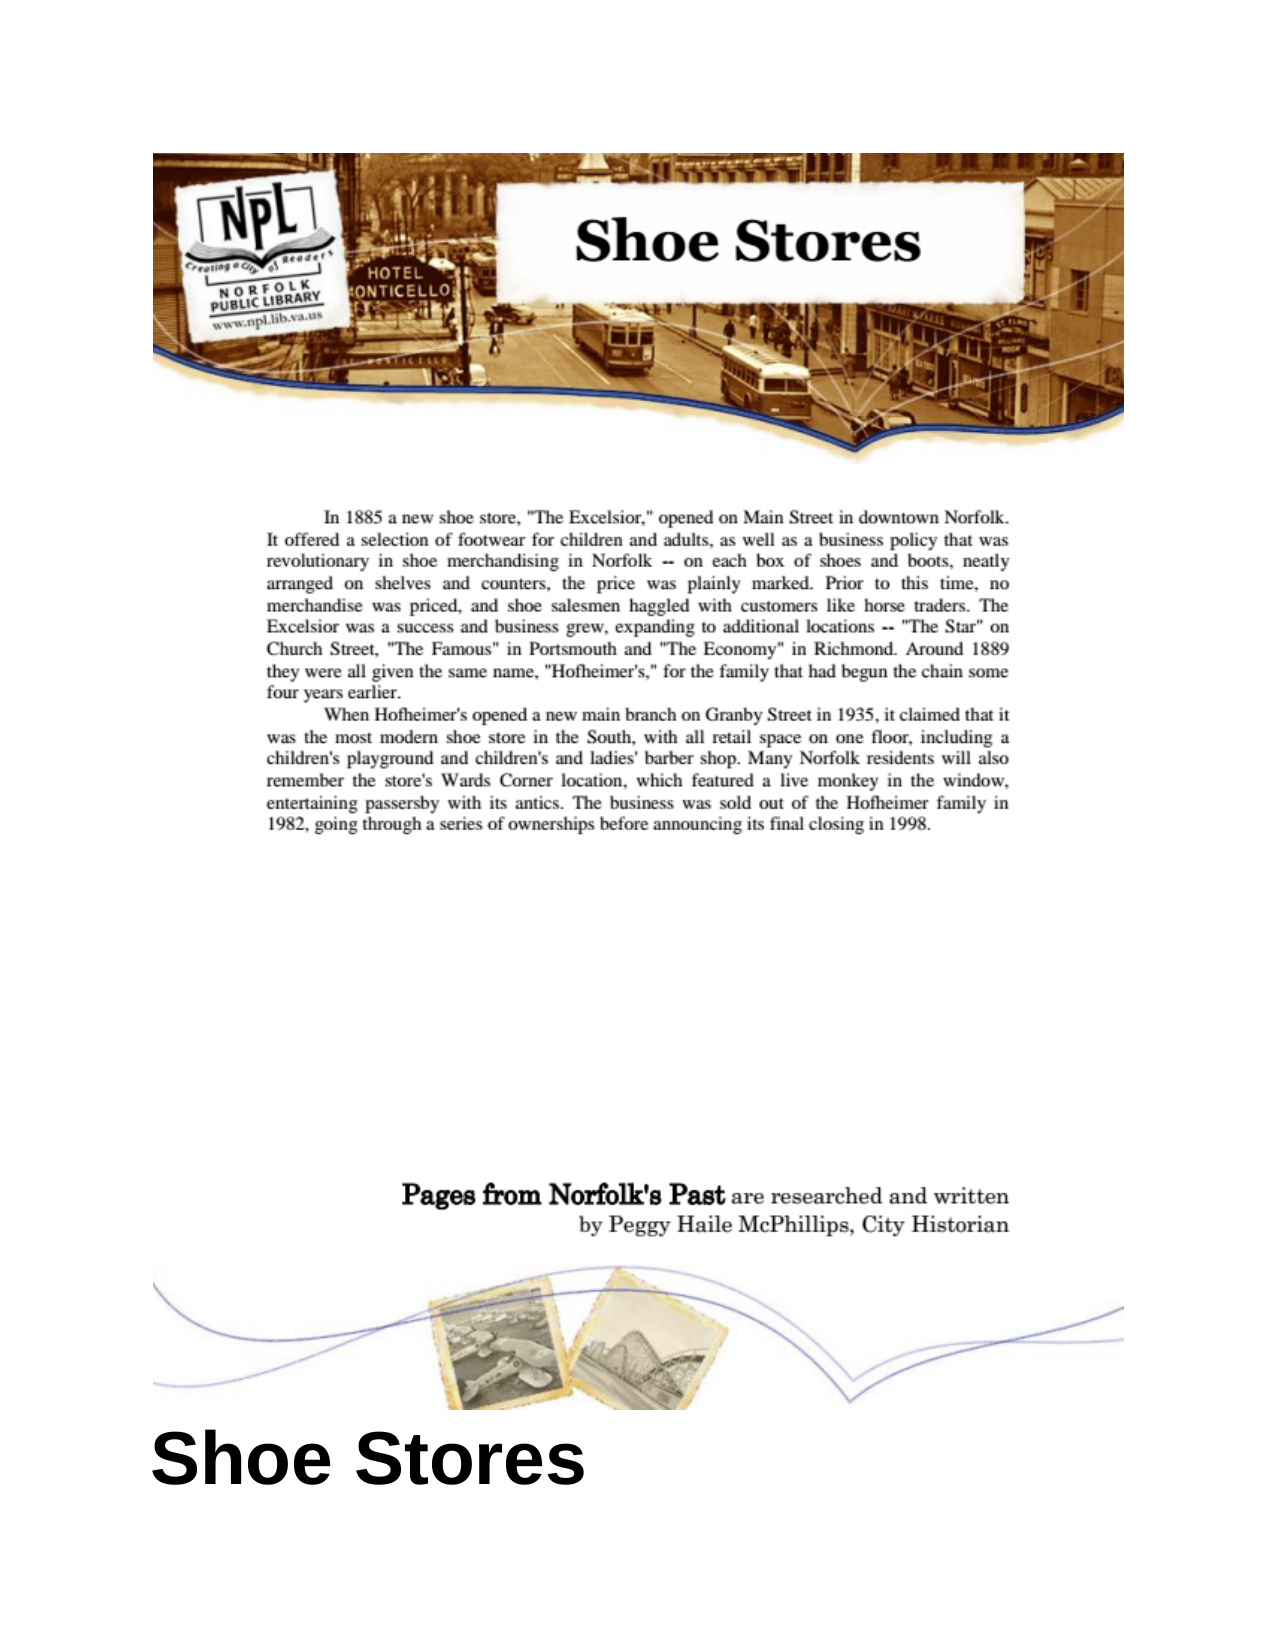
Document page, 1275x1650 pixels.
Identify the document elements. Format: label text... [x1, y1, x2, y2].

text Shoe Stores [150, 1416, 1125, 1500]
picture [153, 153, 1124, 1410]
